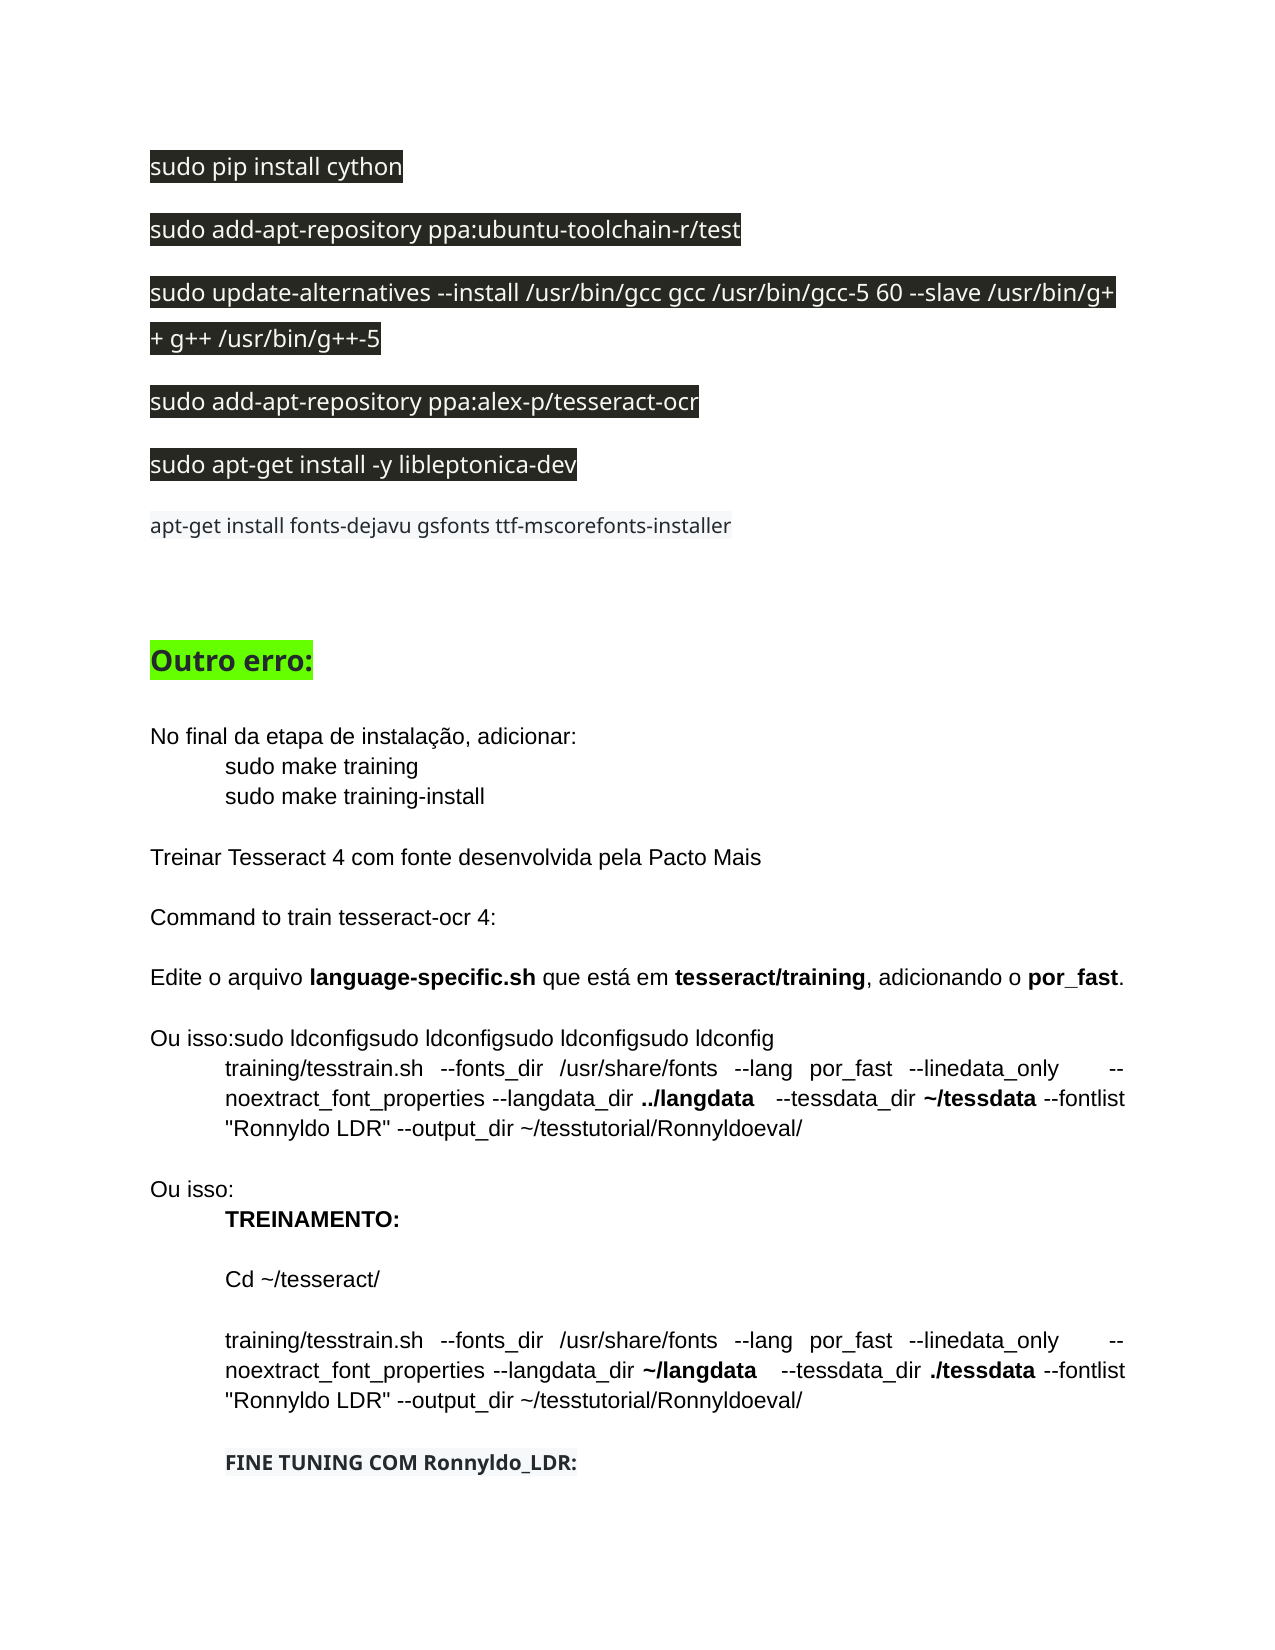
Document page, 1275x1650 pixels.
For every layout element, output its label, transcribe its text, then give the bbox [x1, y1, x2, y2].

text Edite o arquivo language-specific.sh que está em tesseract/training, adicionando o por_fast. [150, 964, 1125, 991]
text training/tesstrain.sh --fonts_dir /usr/share/fonts --lang por_fast --linedata_only --noextract_font_properties --langdata_dir ~/langdata --tessdata_dir ./tessdata --fontlist "Ronnyldo LDR" --output_dir ~/tesstutorial/Ronnyldoeval/ [225, 1327, 1125, 1413]
text Treinar Tesseract 4 com fonte desenvolvida pela Pacto Mais [150, 843, 1125, 870]
text sudo add-apt-repository ppa:alex-p/tesseract-ocr [150, 385, 1125, 418]
text Command to train tesseract-ocr 4: [150, 904, 1125, 930]
text Outro erro: [150, 640, 1125, 680]
text sudo apt-get install -y libleptonica-dev [150, 448, 1125, 481]
text sudo add-apt-repository ppa:ubuntu-toolchain-r/test [150, 213, 1125, 246]
text sudo pip install cython [150, 150, 1125, 183]
text TREINAMENTO: [150, 1206, 1125, 1232]
text apt-get install fonts-dejavu gsfonts ttf-mscorefonts-installer [150, 511, 1125, 539]
text No final da etapa de instalação, adicionar: [150, 723, 1125, 749]
text Ou isso: [150, 1176, 1125, 1202]
text training/tesstrain.sh --fonts_dir /usr/share/fonts --lang por_fast --linedata_only --noextract_font_properties --langdata_dir ../langdata --tessdata_dir ~/tessdata --fontlist "Ronnyldo LDR" --output_dir ~/tesstutorial/Ronnyldoeval/ [225, 1055, 1125, 1142]
text FINE TUNING COM Ronnyldo_LDR: [225, 1448, 1125, 1476]
text Cd ~/tesseract/ [150, 1266, 1125, 1293]
text Ou isso:sudo ldconfigsudo ldconfigsudo ldconfigsudo ldconfig [150, 1025, 1125, 1051]
text sudo make training sudo make training-install [150, 753, 1125, 809]
text sudo update-alternatives --install /usr/bin/gcc gcc /usr/bin/gcc-5 60 --slave /usr/bin/g++ g++ /usr/bin/g++-5 [150, 276, 1125, 355]
